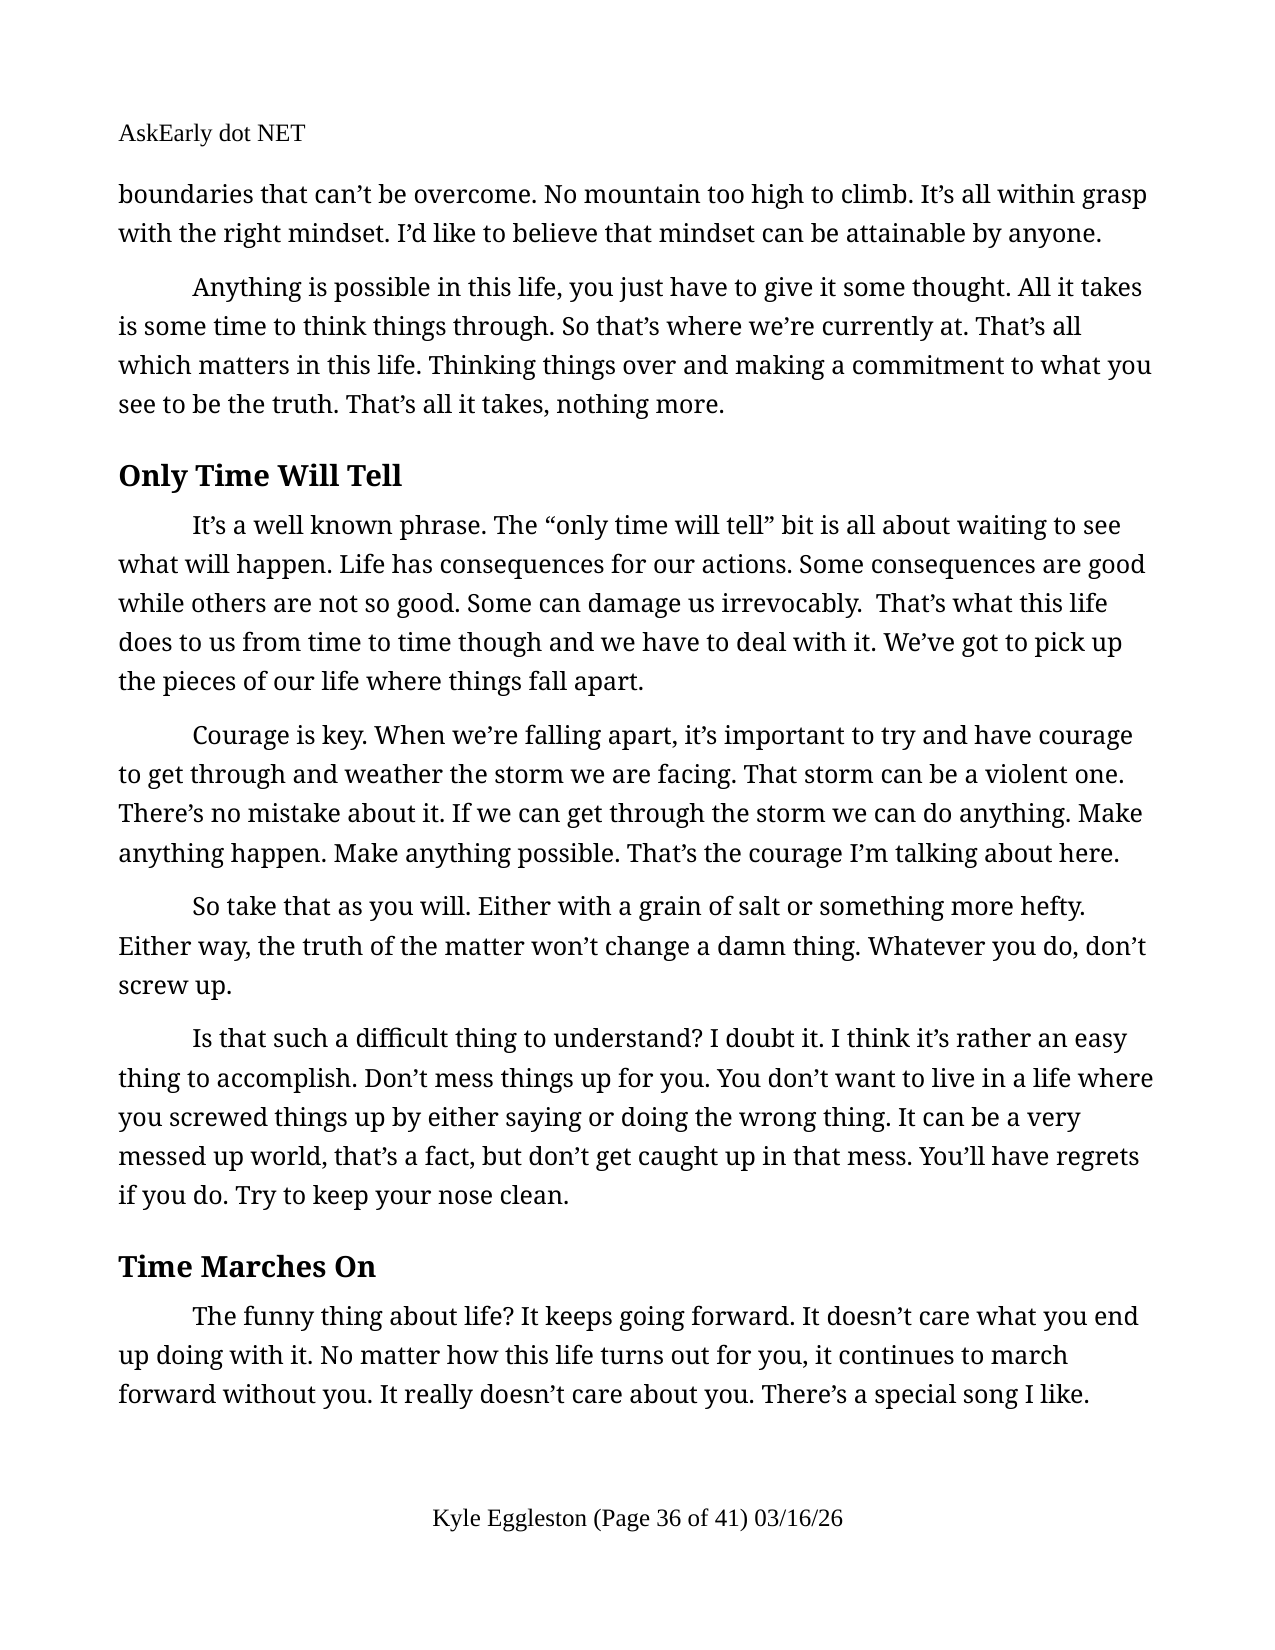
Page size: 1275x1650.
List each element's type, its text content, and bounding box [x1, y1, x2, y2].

subtitle Time Marches On [118, 1246, 1157, 1286]
text It’s a well known phrase. The “only time will tell” bit is all about waiting to see what will happen. Life has consequences for our actions. Some consequences are good while others are not so good. Some can damage us irrevocably. That’s what this life does to us from time to time though and we have to deal with it. We’ve got to pick up the pieces of our life where things fall apart. [118, 507, 1157, 698]
text So take that as you will. Either with a grain of salt or something more hefty. Either way, the truth of the matter won’t change a damn thing. Whatever you do, don’t screw up. [118, 889, 1157, 1001]
subtitle Only Time Will Tell [118, 455, 1157, 495]
text The funny thing about life? It keeps going forward. It doesn’t care what you end up doing with it. No matter how this life turns out for you, it continues to march forward without you. It really doesn’t care about you. There’s a special song I like. [118, 1298, 1157, 1411]
text Anything is possible in this life, you just have to give it some thought. All it takes is some time to think things through. So that’s where we’re currently at. That’s all which matters in this life. Thinking things over and making a commitment to what you see to be the truth. That’s all it takes, nothing more. [118, 269, 1157, 421]
text Courage is key. When we’re falling apart, it’s important to try and have courage to get through and weather the storm we are facing. That storm can be a violent one. There’s no mistake about it. If we can get through the storm we can do anything. Make anything happen. Make anything possible. That’s the courage I’m talking about here. [118, 718, 1157, 869]
text boundaries that can’t be overcome. No mountain too high to climb. It’s all within grasp with the right mindset. I’d like to believe that mindset can be attainable by anyone. [118, 176, 1157, 249]
text Is that such a difficult thing to understand? I doubt it. I think it’s rather an easy thing to accomplish. Don’t mess things up for you. You don’t want to live in a life where you screwed things up by either saying or doing the wrong thing. It can be a very messed up world, that’s a fact, but don’t get caught up in that mess. You’ll have regrets if you do. Try to keep your nose clean. [118, 1021, 1157, 1212]
